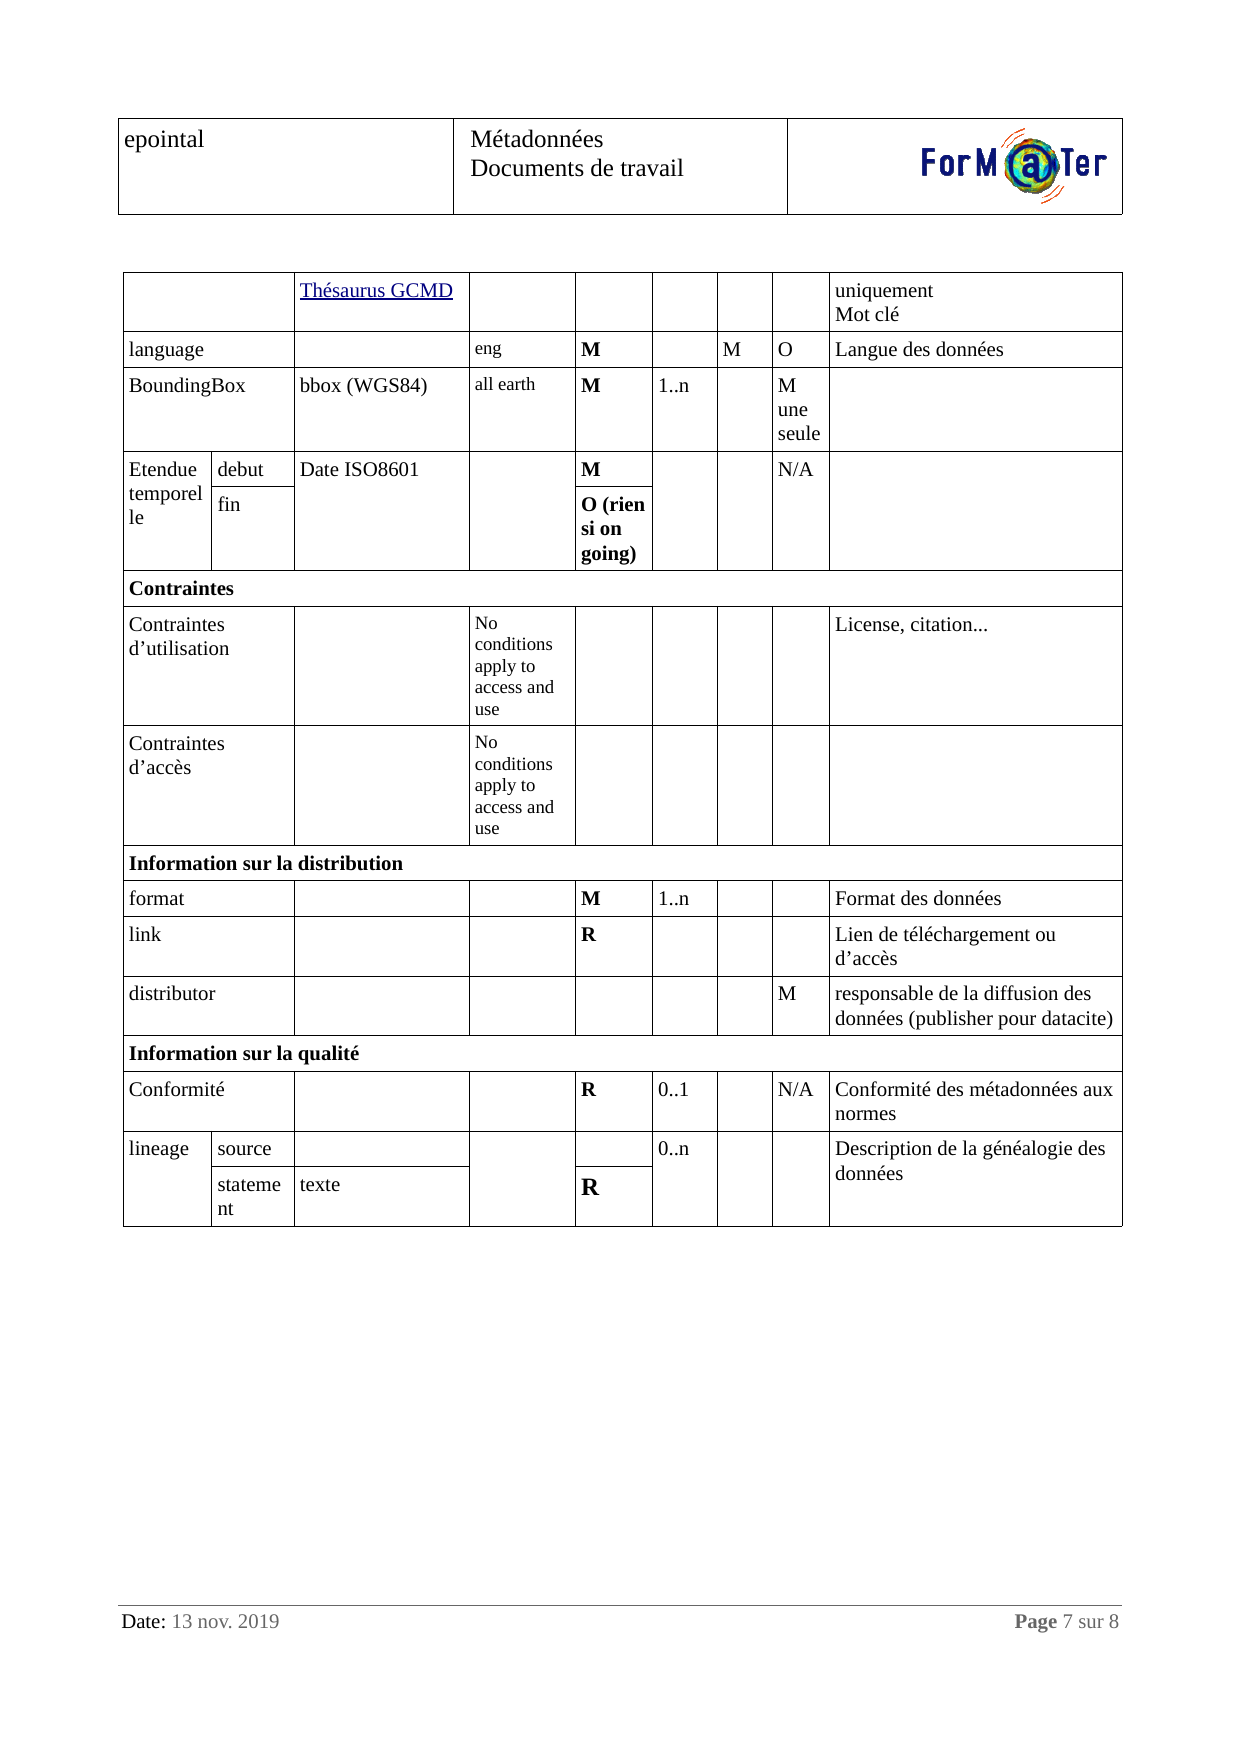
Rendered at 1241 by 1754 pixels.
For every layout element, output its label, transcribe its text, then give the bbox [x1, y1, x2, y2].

table_cell O (rien si on going) [576, 487, 652, 570]
table_cell [773, 1132, 829, 1226]
table_cell O [773, 332, 829, 367]
table_cell M [576, 881, 652, 916]
table_cell R [576, 1167, 652, 1226]
table_cell [470, 917, 575, 976]
table_cell [718, 607, 772, 725]
table_cell N/A [773, 452, 829, 570]
table_cell Date ISO8601 [295, 452, 469, 570]
table_cell [470, 1072, 575, 1131]
table_cell [718, 1132, 772, 1226]
table_cell Conformité [124, 1072, 294, 1131]
table_cell [718, 368, 772, 451]
table_cell [653, 332, 717, 367]
table_cell texte [295, 1167, 469, 1226]
table_cell [653, 273, 717, 331]
table_cell [718, 726, 772, 844]
table_cell [576, 607, 652, 725]
table_cell Etendue temporelle [124, 452, 211, 570]
table_cell M [773, 977, 829, 1035]
table_cell [653, 977, 717, 1035]
table_cell [653, 917, 717, 976]
table_cell Information sur la qualité [124, 1036, 1122, 1071]
table_cell [718, 1072, 772, 1131]
table_cell M une seule [773, 368, 829, 451]
table_cell 0..1 [653, 1072, 717, 1131]
table_cell [470, 452, 575, 570]
table_cell language [124, 332, 294, 367]
table_cell No conditions apply to access and use [470, 726, 575, 844]
table_cell responsable de la diffusion des données (publisher pour datacite) [830, 977, 1122, 1035]
table_cell No conditions apply to access and use [470, 607, 575, 725]
table_cell [576, 1132, 652, 1166]
table_cell format [124, 881, 294, 916]
table_cell [773, 273, 829, 331]
table_cell [295, 1072, 469, 1131]
table_cell Thésaurus GCMD [295, 273, 469, 331]
table_cell [653, 607, 717, 725]
table_cell link [124, 917, 294, 976]
table_cell License, citation... [830, 607, 1122, 725]
table_cell [653, 452, 717, 570]
table_cell Contraintes [124, 571, 1122, 606]
table_cell [295, 332, 469, 367]
table_cell M [576, 452, 652, 486]
table_cell N/A [773, 1072, 829, 1131]
table_cell [576, 273, 652, 331]
table_cell R [576, 917, 652, 976]
table_cell R [576, 1072, 652, 1131]
table_cell M [576, 332, 652, 367]
table_cell uniquement Mot clé [830, 273, 1122, 331]
table_cell Contraintes d’accès [124, 726, 294, 844]
table_cell [124, 273, 294, 331]
table_cell debut [212, 452, 294, 486]
table_cell all earth [470, 368, 575, 451]
table_cell [718, 977, 772, 1035]
table_cell 0..n [653, 1132, 717, 1226]
table_cell [773, 881, 829, 916]
table_cell [295, 726, 469, 844]
table_cell [830, 368, 1122, 451]
table_cell [718, 917, 772, 976]
table_cell [773, 917, 829, 976]
table_cell source [212, 1132, 294, 1166]
table_cell [773, 607, 829, 725]
table_cell [830, 452, 1122, 570]
table_cell eng [470, 332, 575, 367]
table_cell [830, 726, 1122, 844]
table_cell [470, 881, 575, 916]
table_cell [653, 726, 717, 844]
table_cell [718, 452, 772, 570]
table_cell Description de la généalogie des données [830, 1132, 1122, 1226]
table_cell Lien de téléchargement ou d’accès [830, 917, 1122, 976]
table_cell Conformité des métadonnées aux normes [830, 1072, 1122, 1131]
table_cell [295, 1132, 469, 1166]
table_cell distributor [124, 977, 294, 1035]
table_cell [295, 881, 469, 916]
table_cell 1..n [653, 368, 717, 451]
table_cell lineage [124, 1132, 211, 1226]
table_cell [718, 881, 772, 916]
table_cell [576, 977, 652, 1035]
table_cell BoundingBox [124, 368, 294, 451]
table_cell fin [212, 487, 294, 570]
table_cell [576, 726, 652, 844]
table_cell 1..n [653, 881, 717, 916]
table_cell [773, 726, 829, 844]
table_cell Langue des données [830, 332, 1122, 367]
table_cell Format des données [830, 881, 1122, 916]
table_cell [295, 917, 469, 976]
table_cell M [576, 368, 652, 451]
table_cell [718, 273, 772, 331]
table_cell [470, 273, 575, 331]
table_cell statement [212, 1167, 294, 1226]
table_cell [470, 1132, 575, 1226]
table_cell Information sur la distribution [124, 846, 1122, 880]
table_cell Contraintes d’utilisation [124, 607, 294, 725]
table_cell bbox (WGS84) [295, 368, 469, 451]
table_cell [470, 977, 575, 1035]
picture [911, 123, 1117, 208]
table_cell M [718, 332, 772, 367]
table_cell [295, 607, 469, 725]
table_cell [295, 977, 469, 1035]
